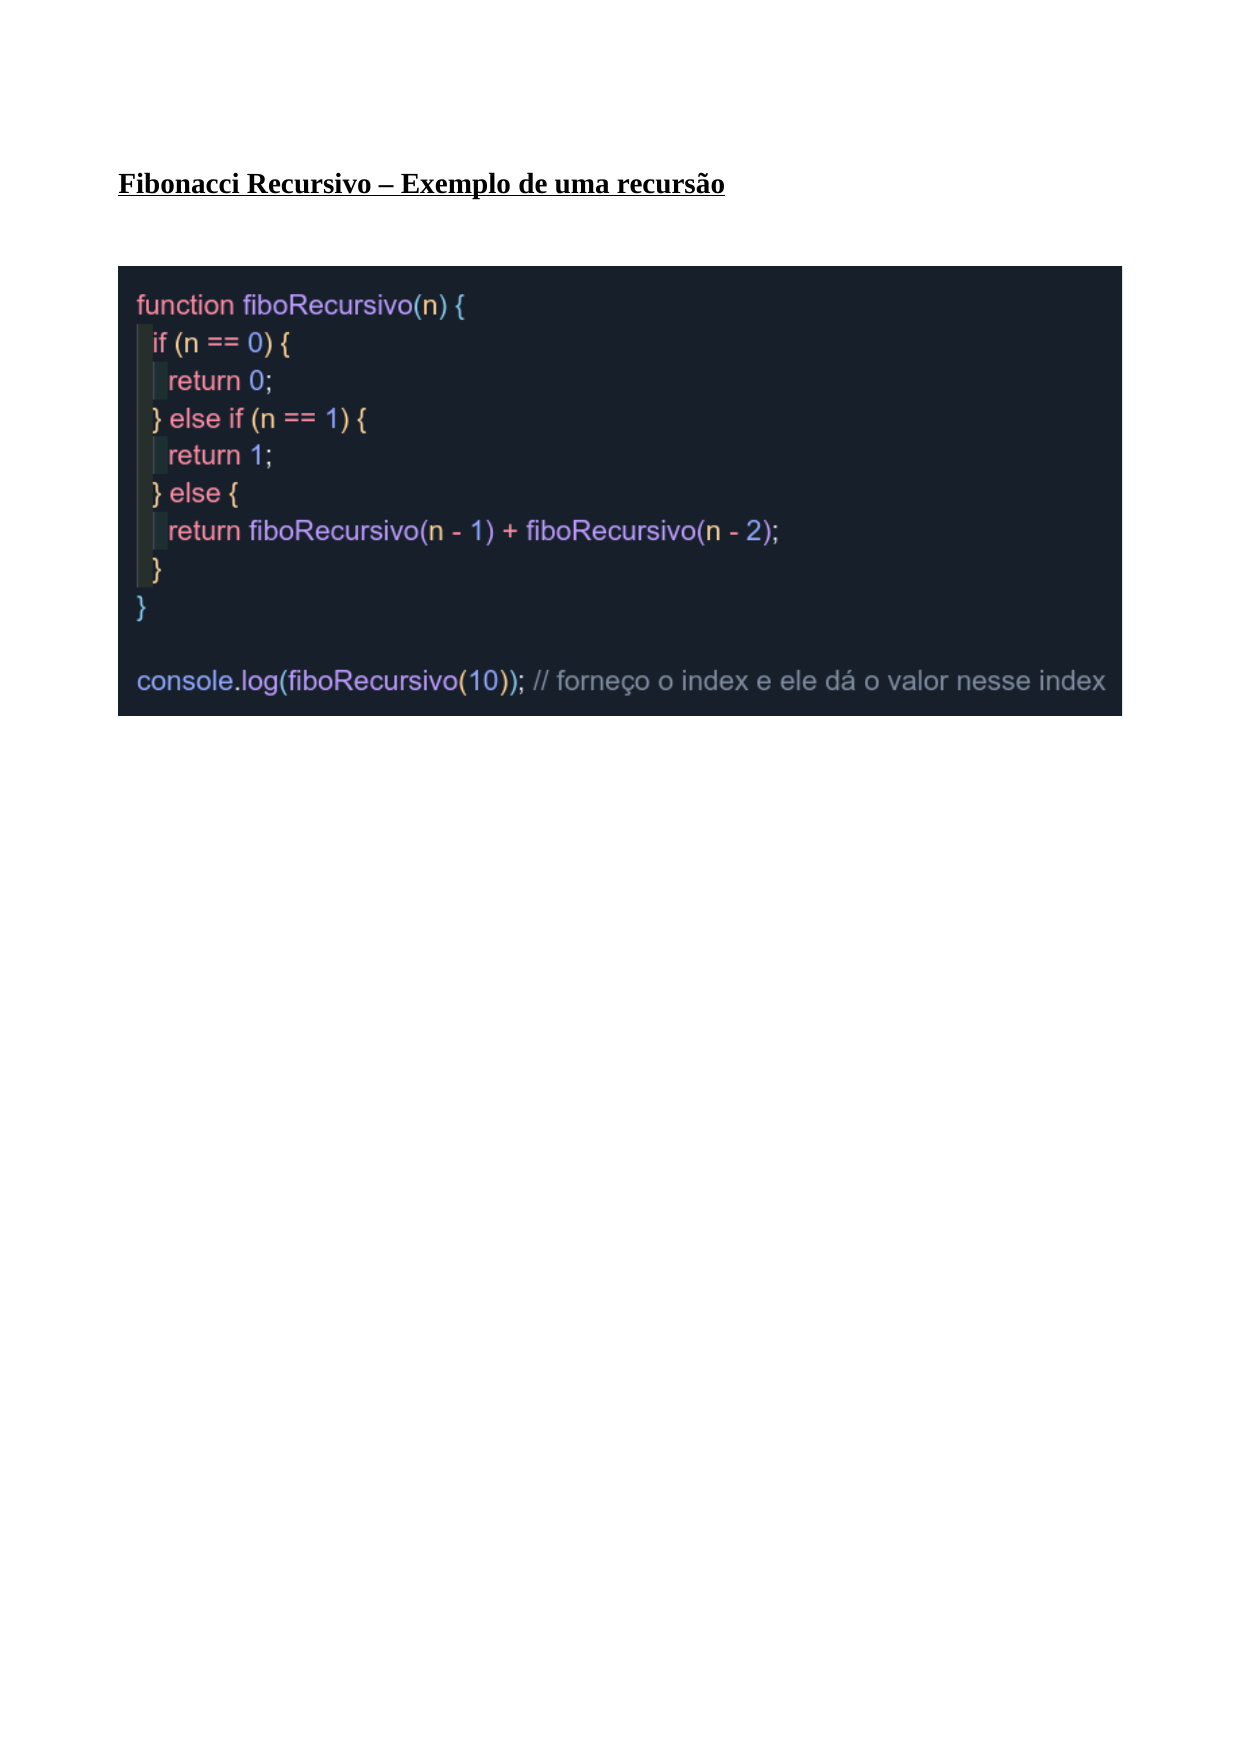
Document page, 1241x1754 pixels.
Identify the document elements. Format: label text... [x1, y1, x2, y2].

text F2 = F1 + F0 = 1+0=1 [118, 836, 1122, 873]
text Passo Recursivo: [118, 1061, 1122, 1098]
text Para entender a recursão, imagine que cada chamada de função é uma nova tarefa que precisa ser concluída. [118, 1548, 1122, 1623]
text Ela se chama com n - 1 (para calcular o número de Fibonacci anterior). [118, 1361, 1122, 1398]
text F1 =1 [118, 798, 1122, 836]
text Essa linha é a tradução direta da definição matemática de Fibonacci (Fn = Fn−1 + Fn−2). [118, 1473, 1122, 1511]
picture [118, 266, 1123, 716]
text Então, ela soma os resultados dessas duas chamadas. [118, 1436, 1122, 1473]
text Ela se chama com n - 2 (para calcular o número de Fibonacci anteanterior). [118, 1398, 1122, 1436]
text F3 = F2 + F1 = 1+1=2 [118, 873, 1122, 911]
text }: [118, 1211, 1122, 1248]
text else { [118, 1136, 1122, 1173]
text F6 = F5 + F4 = 5 + 3 = 8 E assim por diante. [118, 986, 1122, 1023]
text Se n não for 0 nem 1, a função faz duas coisas: [118, 1286, 1122, 1323]
text return fiboRecursivo(n - 1) + fiboRecursivo(n - 2); [118, 1173, 1122, 1211]
text Fibonacci Recursivo – Exemplo de uma recursão [118, 166, 1122, 199]
text F0 =0 [118, 767, 1122, 798]
text F4 =F3 + F2 = 2+1=3 [118, 911, 1122, 948]
text F5 = F4 + F3 = 3+2=5 [118, 948, 1122, 986]
